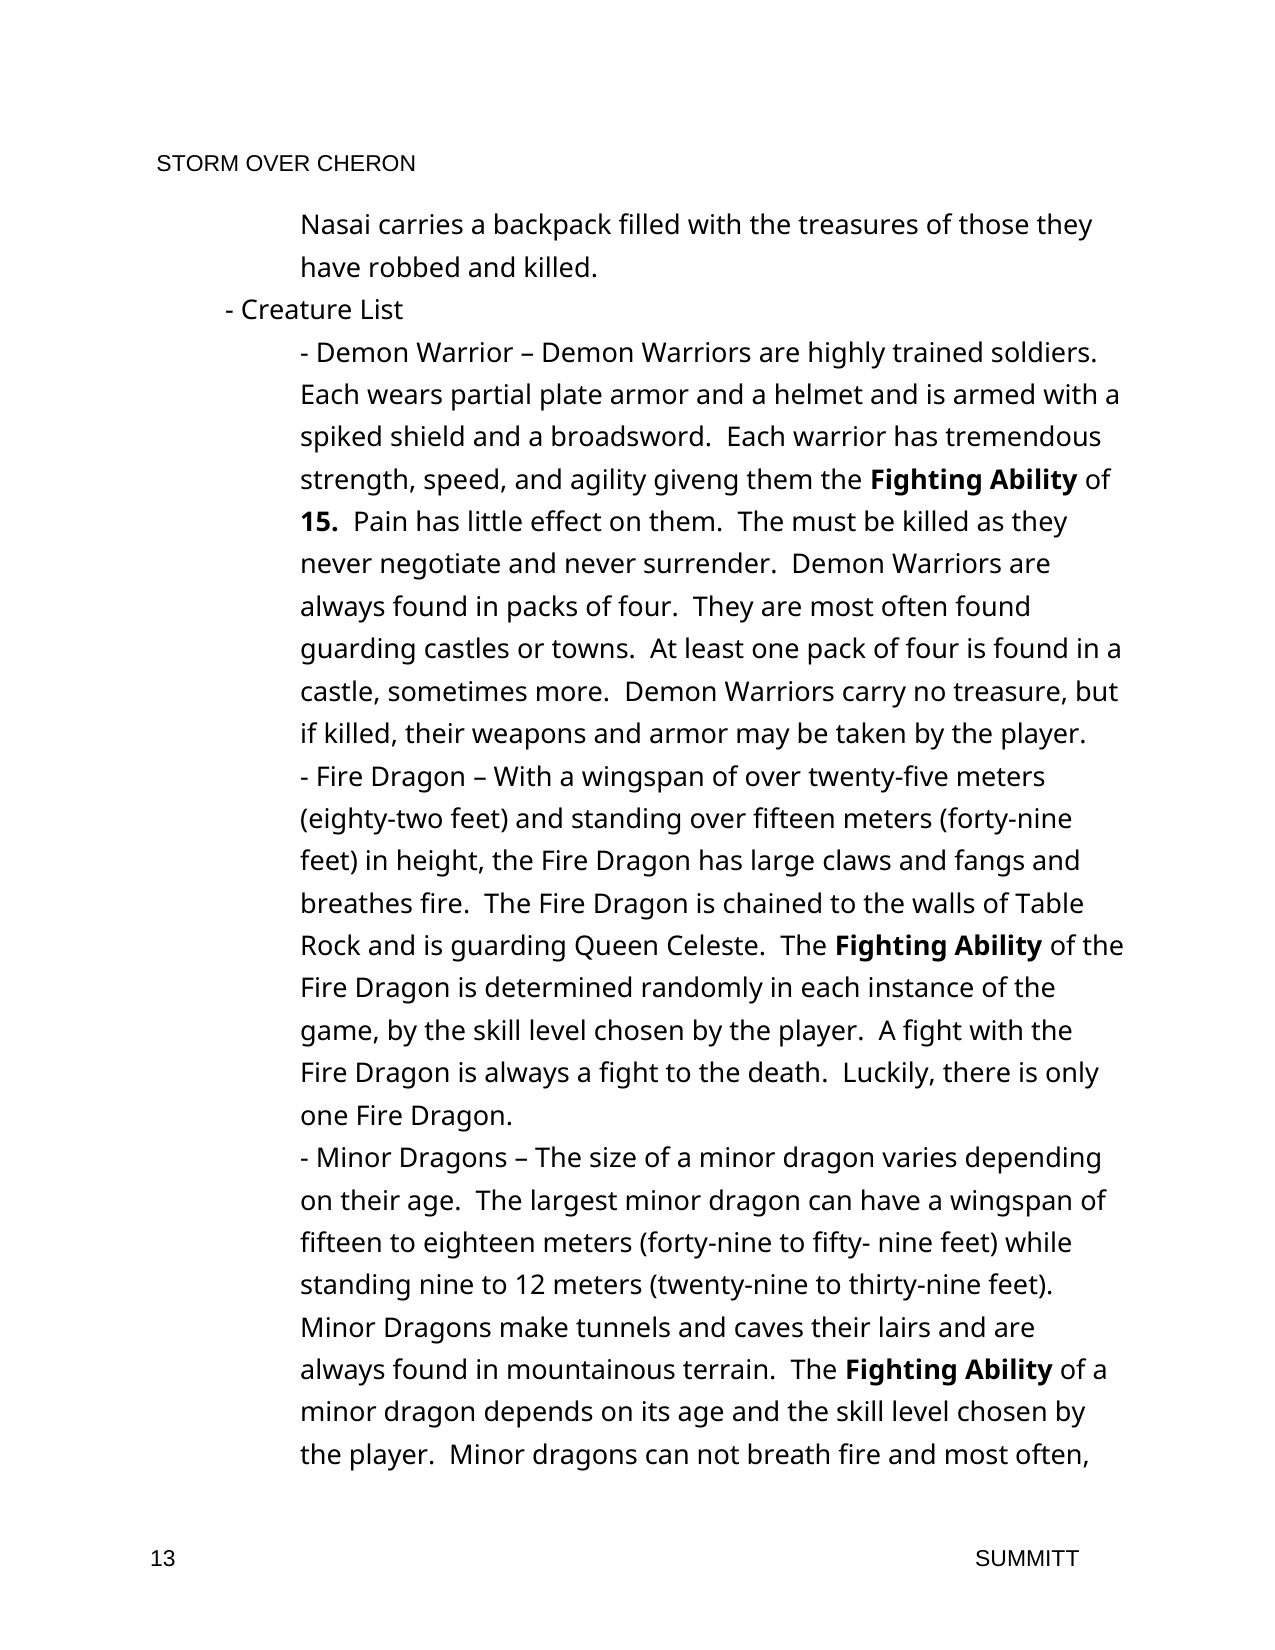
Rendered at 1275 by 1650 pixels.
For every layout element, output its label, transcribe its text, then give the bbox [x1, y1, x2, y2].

text Nasai carries a backpack filled with the treasures of those they have robbed and killed. [300, 206, 1125, 285]
text - Creature List [150, 291, 1125, 327]
text - Demon Warrior – Demon Warriors are highly trained soldiers. Each wears partial plate armor and a helmet and is armed with a spiked shield and a broadsword. Each warrior has tremendous strength, speed, and agility giveng them the Fighting Ability of 15. Pain has little effect on them. The must be killed as they never negotiate and never surrender. Demon Warriors are always found in packs of four. They are most often found guarding castles or towns. At least one pack of four is found in a castle, sometimes more. Demon Warriors carry no treasure, but if killed, their weapons and armor may be taken by the player. [300, 333, 1125, 751]
text - Minor Dragons – The size of a minor dragon varies depending on their age. The largest minor dragon can have a wingspan of fifteen to eighteen meters (forty-nine to fifty- nine feet) while standing nine to 12 meters (twenty-nine to thirty-nine feet). Minor Dragons make tunnels and caves their lairs and are always found in mountainous terrain. The Fighting Ability of a minor dragon depends on its age and the skill level chosen by the player. Minor dragons can not breath fire and most often, [300, 1138, 1125, 1472]
text - Fire Dragon – With a wingspan of over twenty-five meters (eighty-two feet) and standing over fifteen meters (forty-nine feet) in height, the Fire Dragon has large claws and fangs and breathes fire. The Fire Dragon is chained to the walls of Table Rock and is guarding Queen Celeste. The Fighting Ability of the Fire Dragon is determined randomly in each instance of the game, by the skill level chosen by the player. A fight with the Fire Dragon is always a fight to the death. Luckily, there is only one Fire Dragon. [300, 757, 1125, 1133]
